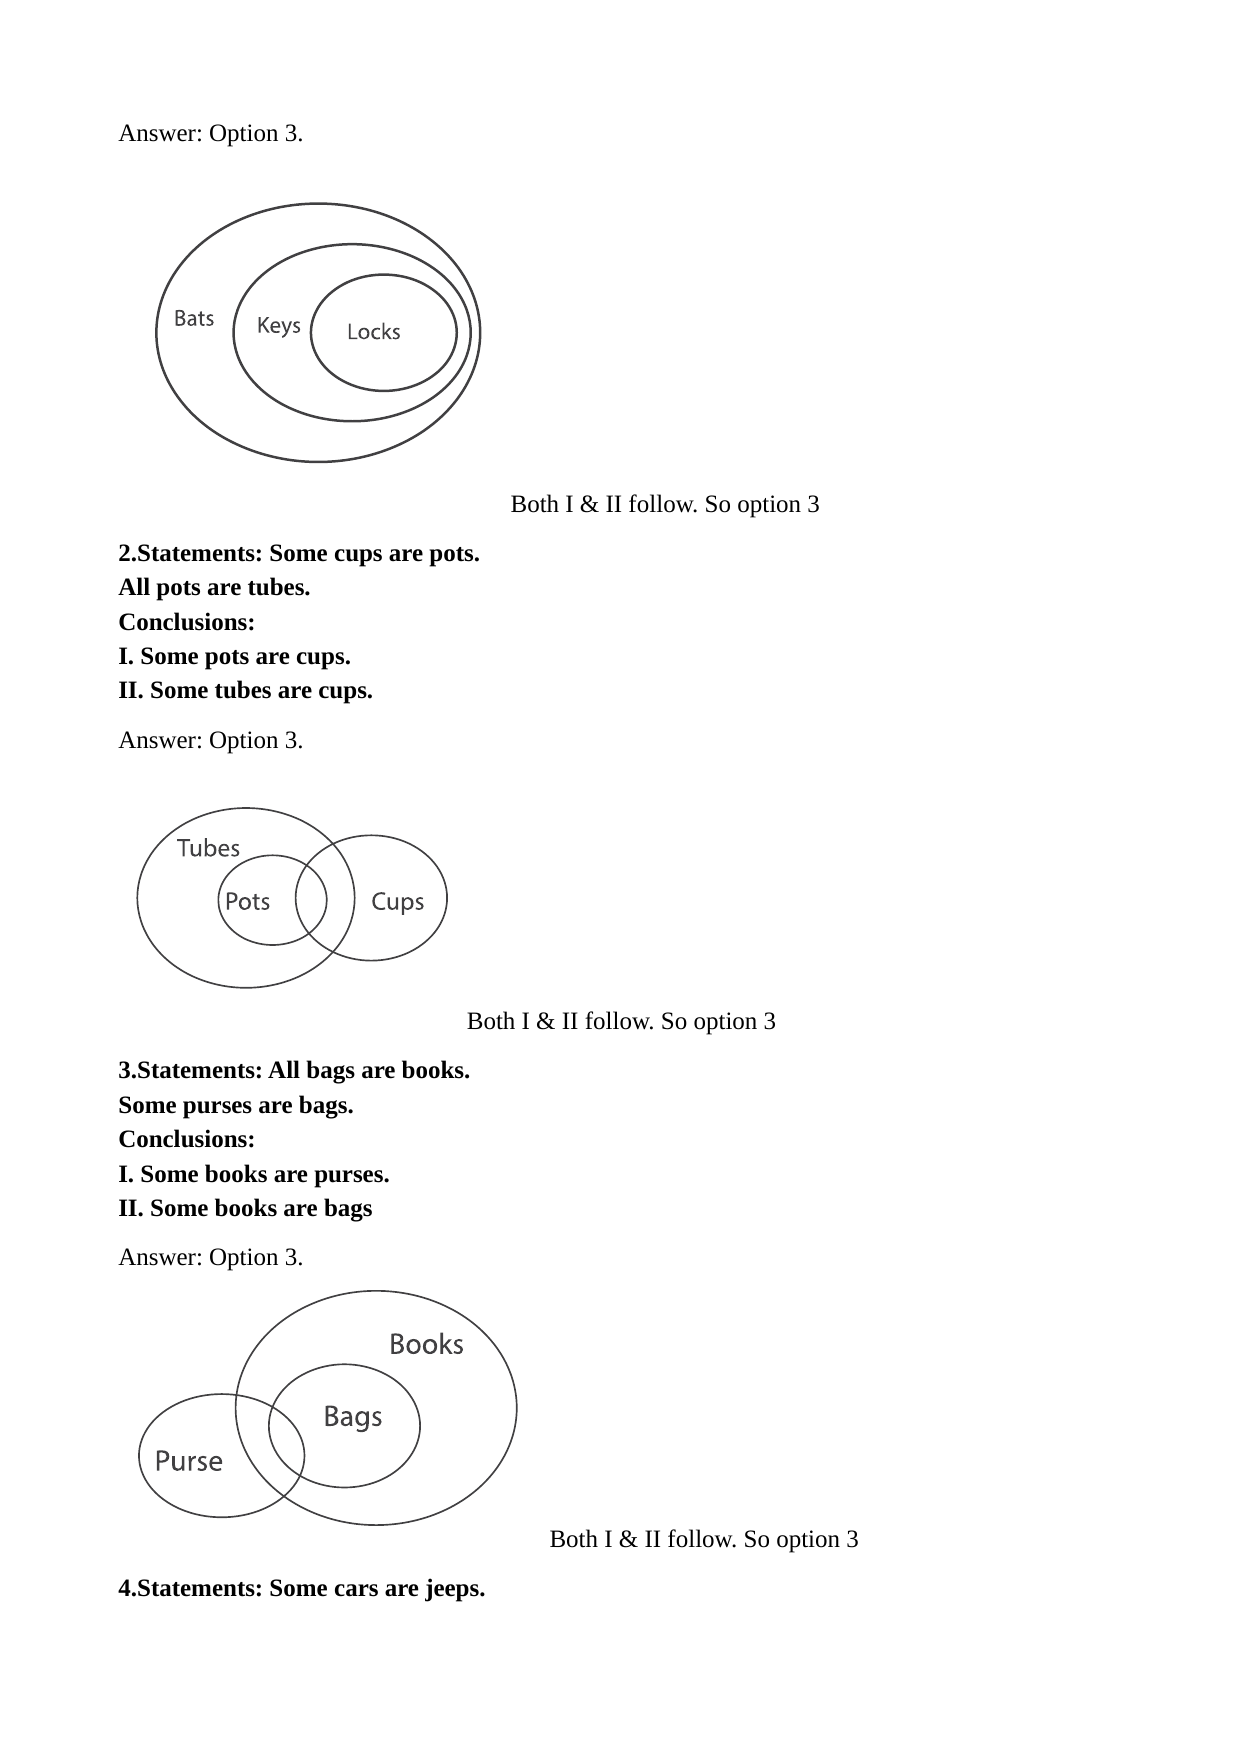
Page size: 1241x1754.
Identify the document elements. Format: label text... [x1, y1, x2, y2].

text Conclusions: [118, 607, 1122, 635]
text 4.Statements: Some cars are jeeps. [118, 1573, 1122, 1601]
text 2.Statements: Some cups are pots. [118, 538, 1122, 566]
text I. Some books are purses. [118, 1159, 1122, 1187]
text I. Some pots are cups. [118, 641, 1122, 670]
text All pots are tubes. [118, 572, 1122, 601]
text II. Some tubes are cups. [118, 676, 1122, 704]
text Answer: Option 3. Both I & II follow. So option 3 [118, 1242, 1122, 1552]
text Answer: Option 3. Both I & II follow. So option 3 [118, 725, 1122, 1035]
text Conclusions: [118, 1124, 1122, 1153]
text Some purses are bags. [118, 1090, 1122, 1118]
text Answer: Option 3. Both I & II follow. So option 3 [118, 118, 1122, 517]
text 3.Statements: All bags are books. [118, 1055, 1122, 1084]
text II. Some books are bags [118, 1193, 1122, 1222]
